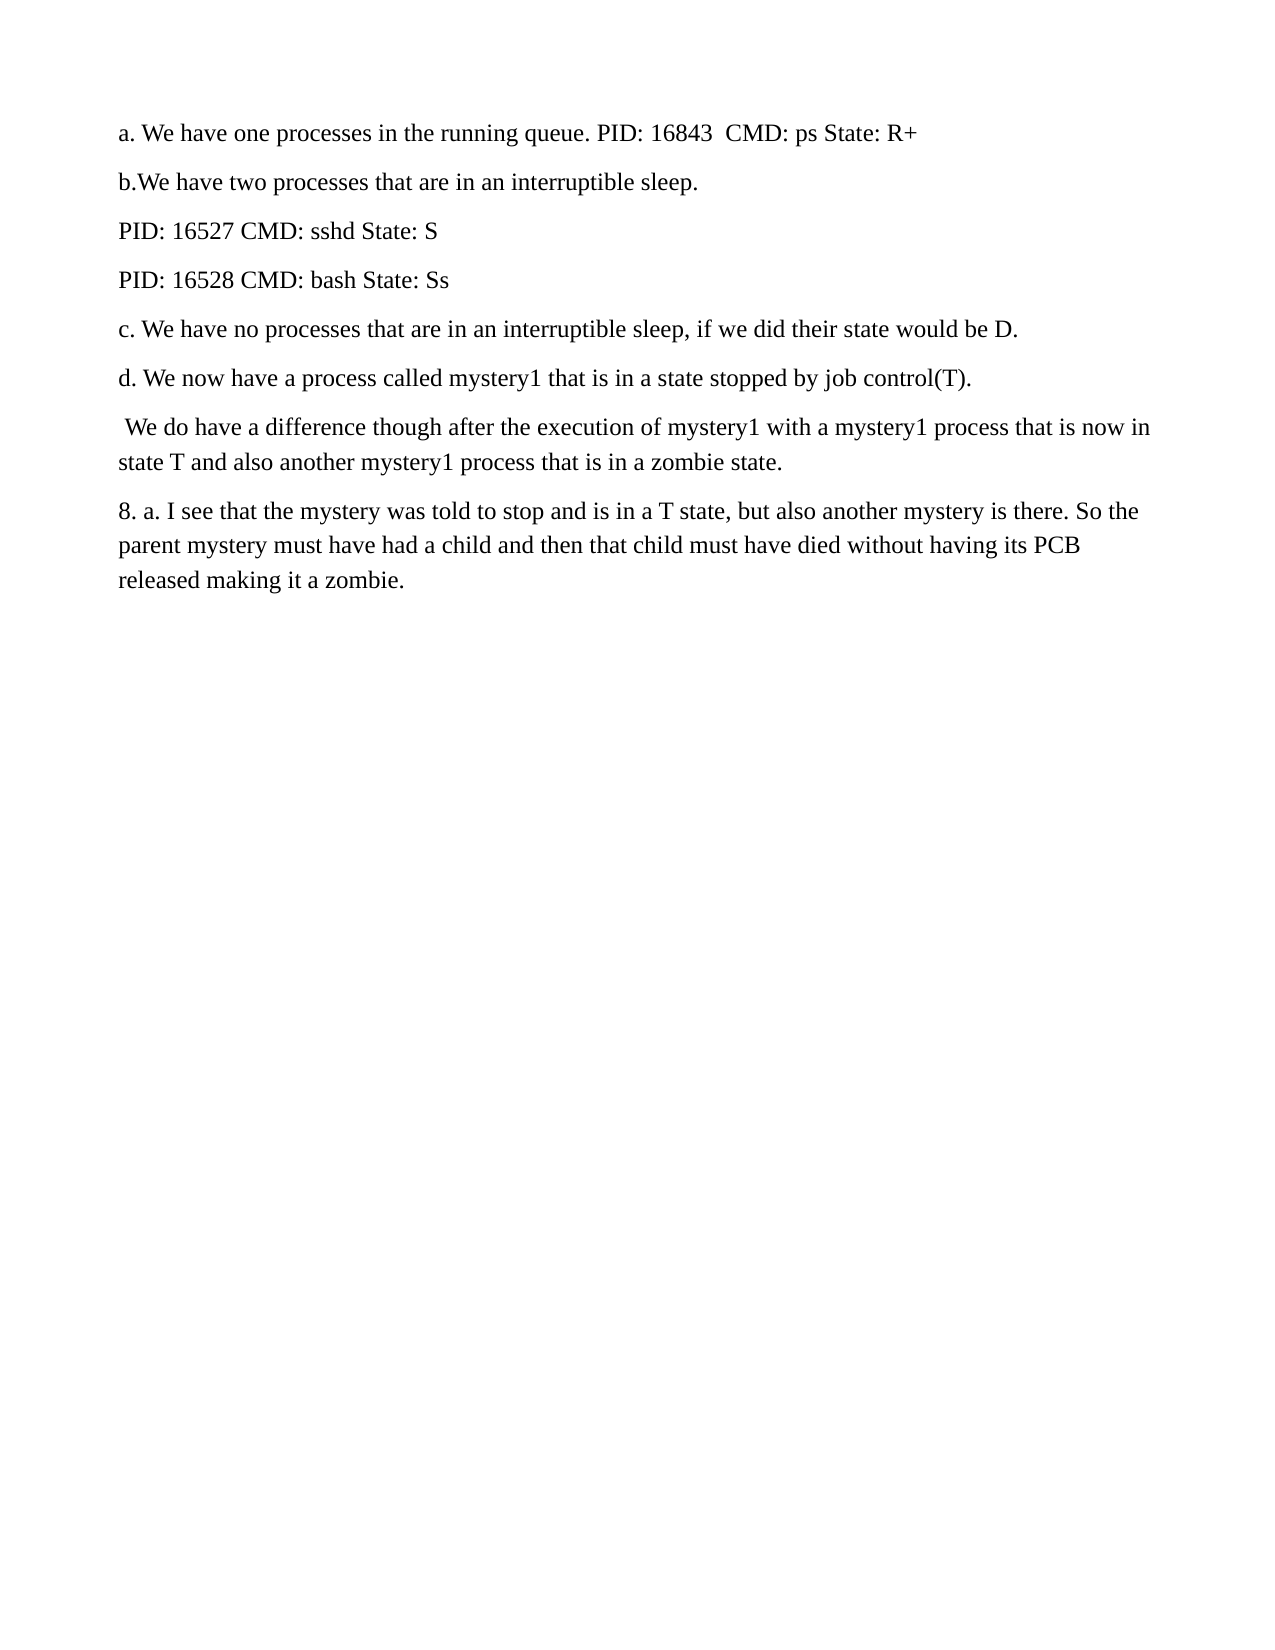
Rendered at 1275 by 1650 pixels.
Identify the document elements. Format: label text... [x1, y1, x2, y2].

text PID: 16527 CMD: sshd State: S [118, 216, 1157, 245]
text We do have a difference though after the execution of mystery1 with a mystery1 process that is now in state T and also another mystery1 process that is in a zombie state. [118, 412, 1157, 476]
text c. We have no processes that are in an interruptible sleep, if we did their state would be D. [118, 314, 1157, 343]
text d. We now have a process called mystery1 that is in a state stopped by job control(T). [118, 363, 1157, 392]
text 8. a. I see that the mystery was told to stop and is in a T state, but also another mystery is there. So the parent mystery must have had a child and then that child must have died without having its PCB released making it a zombie. [118, 496, 1157, 594]
text PID: 16528 CMD: bash State: Ss [118, 265, 1157, 294]
text a. We have one processes in the running queue. PID: 16843 CMD: ps State: R+ [118, 118, 1157, 147]
text b.We have two processes that are in an interruptible sleep. [118, 167, 1157, 196]
